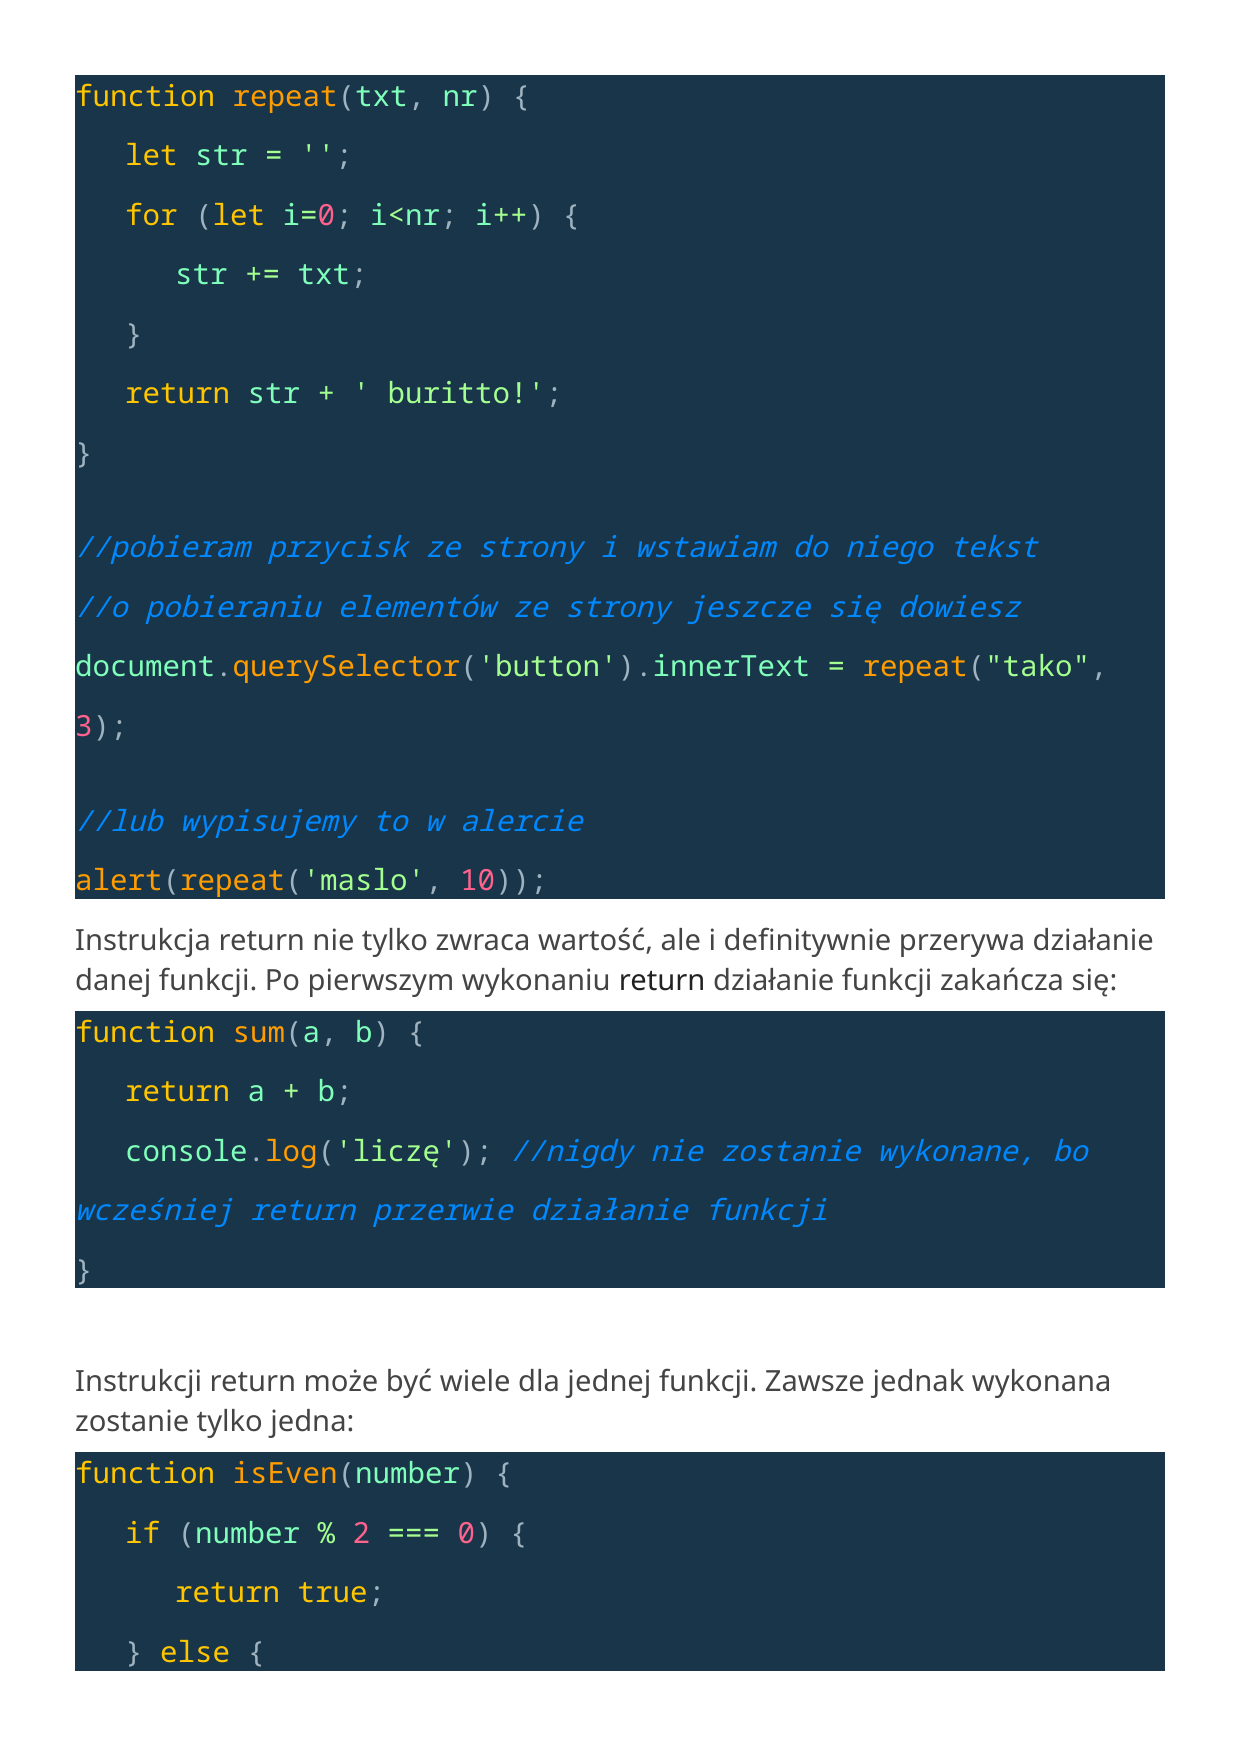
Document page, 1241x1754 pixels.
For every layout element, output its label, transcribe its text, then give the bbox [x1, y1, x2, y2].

text } else { [75, 1631, 1165, 1671]
text document.querySelector('button').innerText = repeat("tako", 3); [75, 646, 1165, 745]
text } [75, 1249, 1165, 1288]
text } [75, 313, 1165, 353]
text } [75, 432, 1165, 472]
text function sum(a, b) { [75, 1011, 1165, 1051]
text //lub wypisujemy to w alercie [75, 800, 1165, 840]
text Instrukcja return nie tylko zwraca wartość, ale i definitywnie przerywa działanie danej funkcji. Po pierwszym wykonaniu return działanie funkcji zakańcza się: [75, 919, 1165, 998]
text for (let i=0; i<nr; i++) { [75, 194, 1165, 234]
text str += txt; [75, 253, 1165, 293]
text //pobieram przycisk ze strony i wstawiam do niego tekst [75, 527, 1165, 566]
text return a + b; [75, 1070, 1165, 1110]
text if (number % 2 === 0) { [75, 1512, 1165, 1552]
text function repeat(txt, nr) { [75, 75, 1165, 115]
text console.log('liczę'); //nigdy nie zostanie wykonane, bo wcześniej return przerwie działanie funkcji [75, 1130, 1165, 1229]
text function isEven(number) { [75, 1452, 1165, 1492]
text let str = ''; [75, 134, 1165, 174]
text Instrukcji return może być wiele dla jednej funkcji. Zawsze jednak wykonana zostanie tylko jedna: [75, 1361, 1165, 1440]
text //o pobieraniu elementów ze strony jeszcze się dowiesz [75, 586, 1165, 626]
text alert(repeat('maslo', 10)); [75, 859, 1165, 899]
text return true; [75, 1571, 1165, 1611]
text return str + ' buritto!'; [75, 372, 1165, 412]
